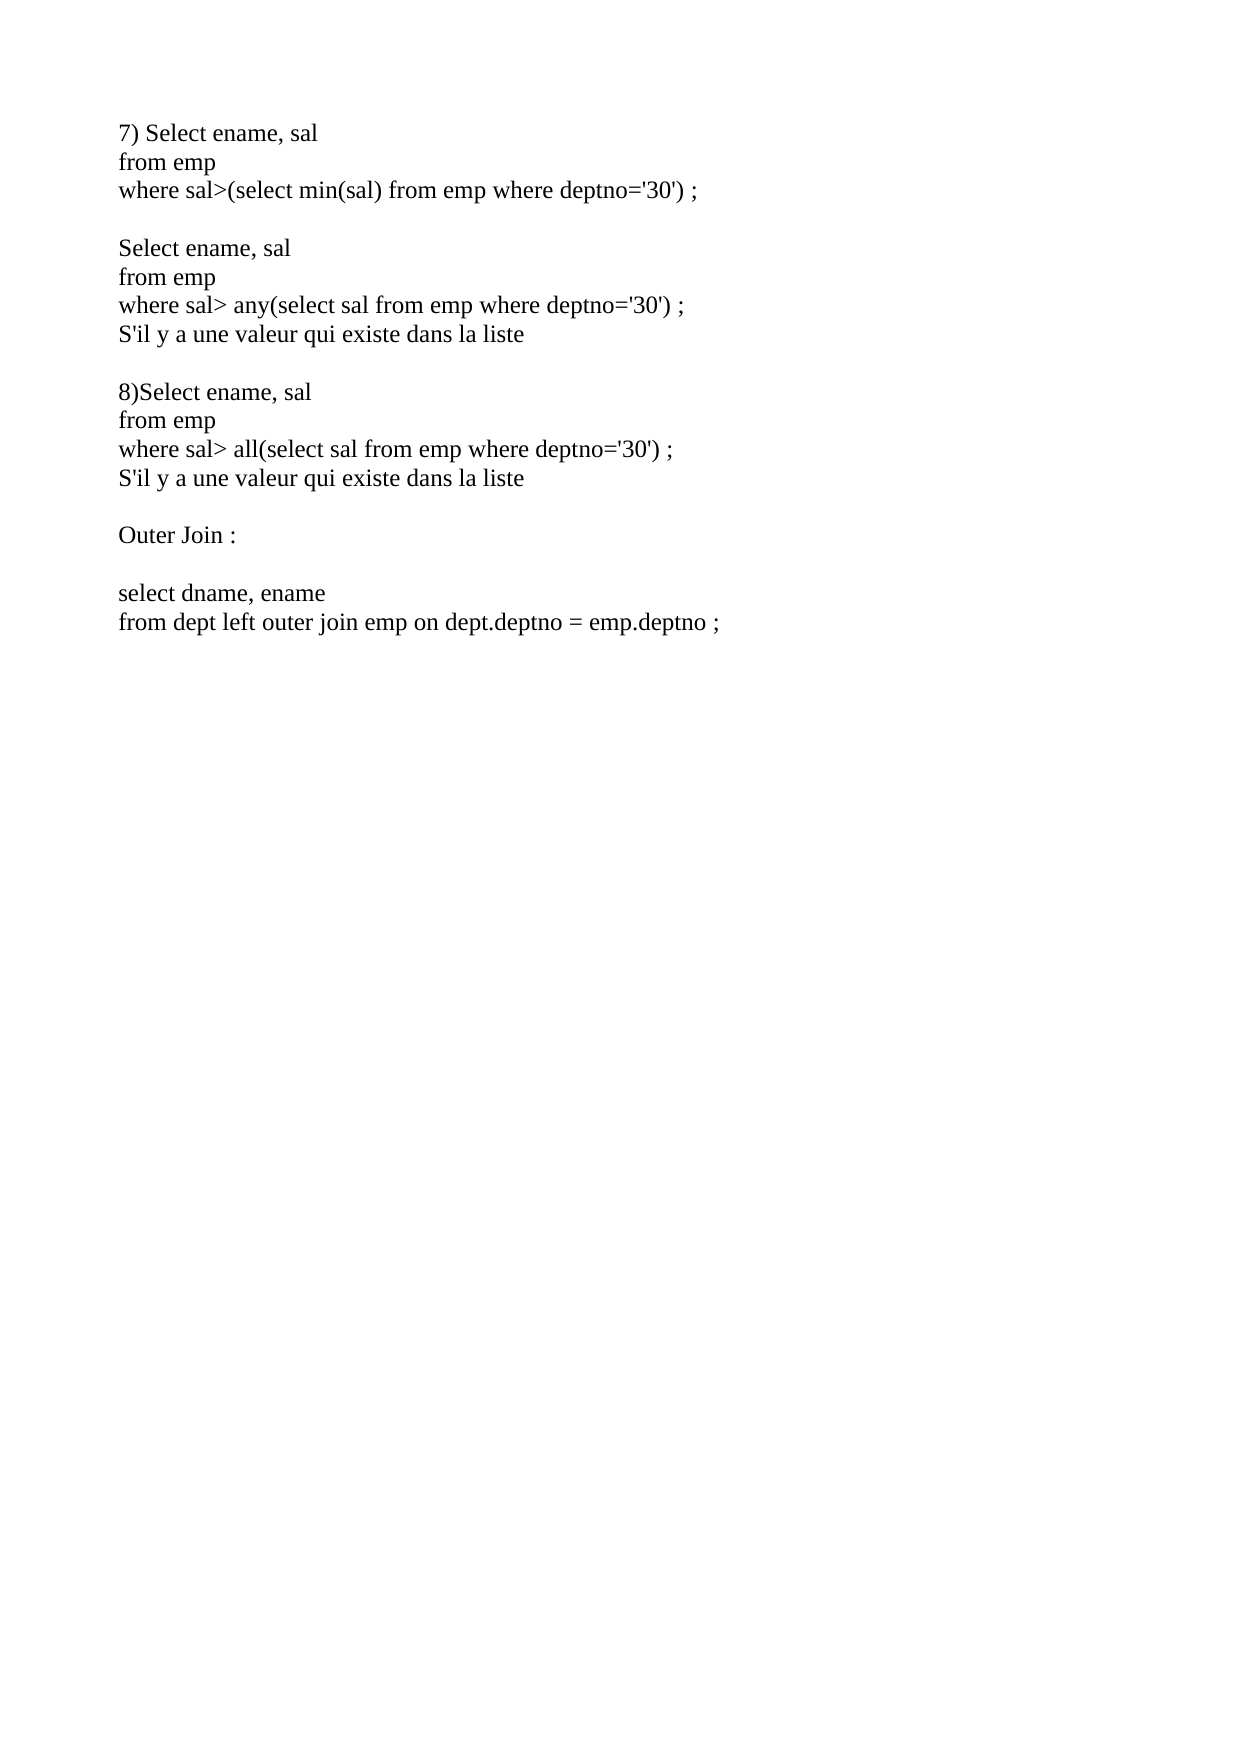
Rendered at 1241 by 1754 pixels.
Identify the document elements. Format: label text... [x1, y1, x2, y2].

text 8)Select ename, sal [118, 377, 1122, 406]
text from emp [118, 147, 1122, 176]
text where sal> any(select sal from emp where deptno='30') ; [118, 291, 1122, 319]
text S'il y a une valeur qui existe dans la liste [118, 463, 1122, 492]
text from emp [118, 262, 1122, 291]
text Outer Join : [118, 521, 1122, 549]
text from emp [118, 406, 1122, 434]
text 7) Select ename, sal [118, 118, 1122, 147]
text select dname, ename [118, 578, 1122, 607]
text where sal> all(select sal from emp where deptno='30') ; [118, 434, 1122, 463]
text from dept left outer join emp on dept.deptno = emp.deptno ; [118, 607, 1122, 636]
text where sal>(select min(sal) from emp where deptno='30') ; [118, 176, 1122, 204]
text S'il y a une valeur qui existe dans la liste [118, 319, 1122, 348]
text Select ename, sal [118, 233, 1122, 262]
